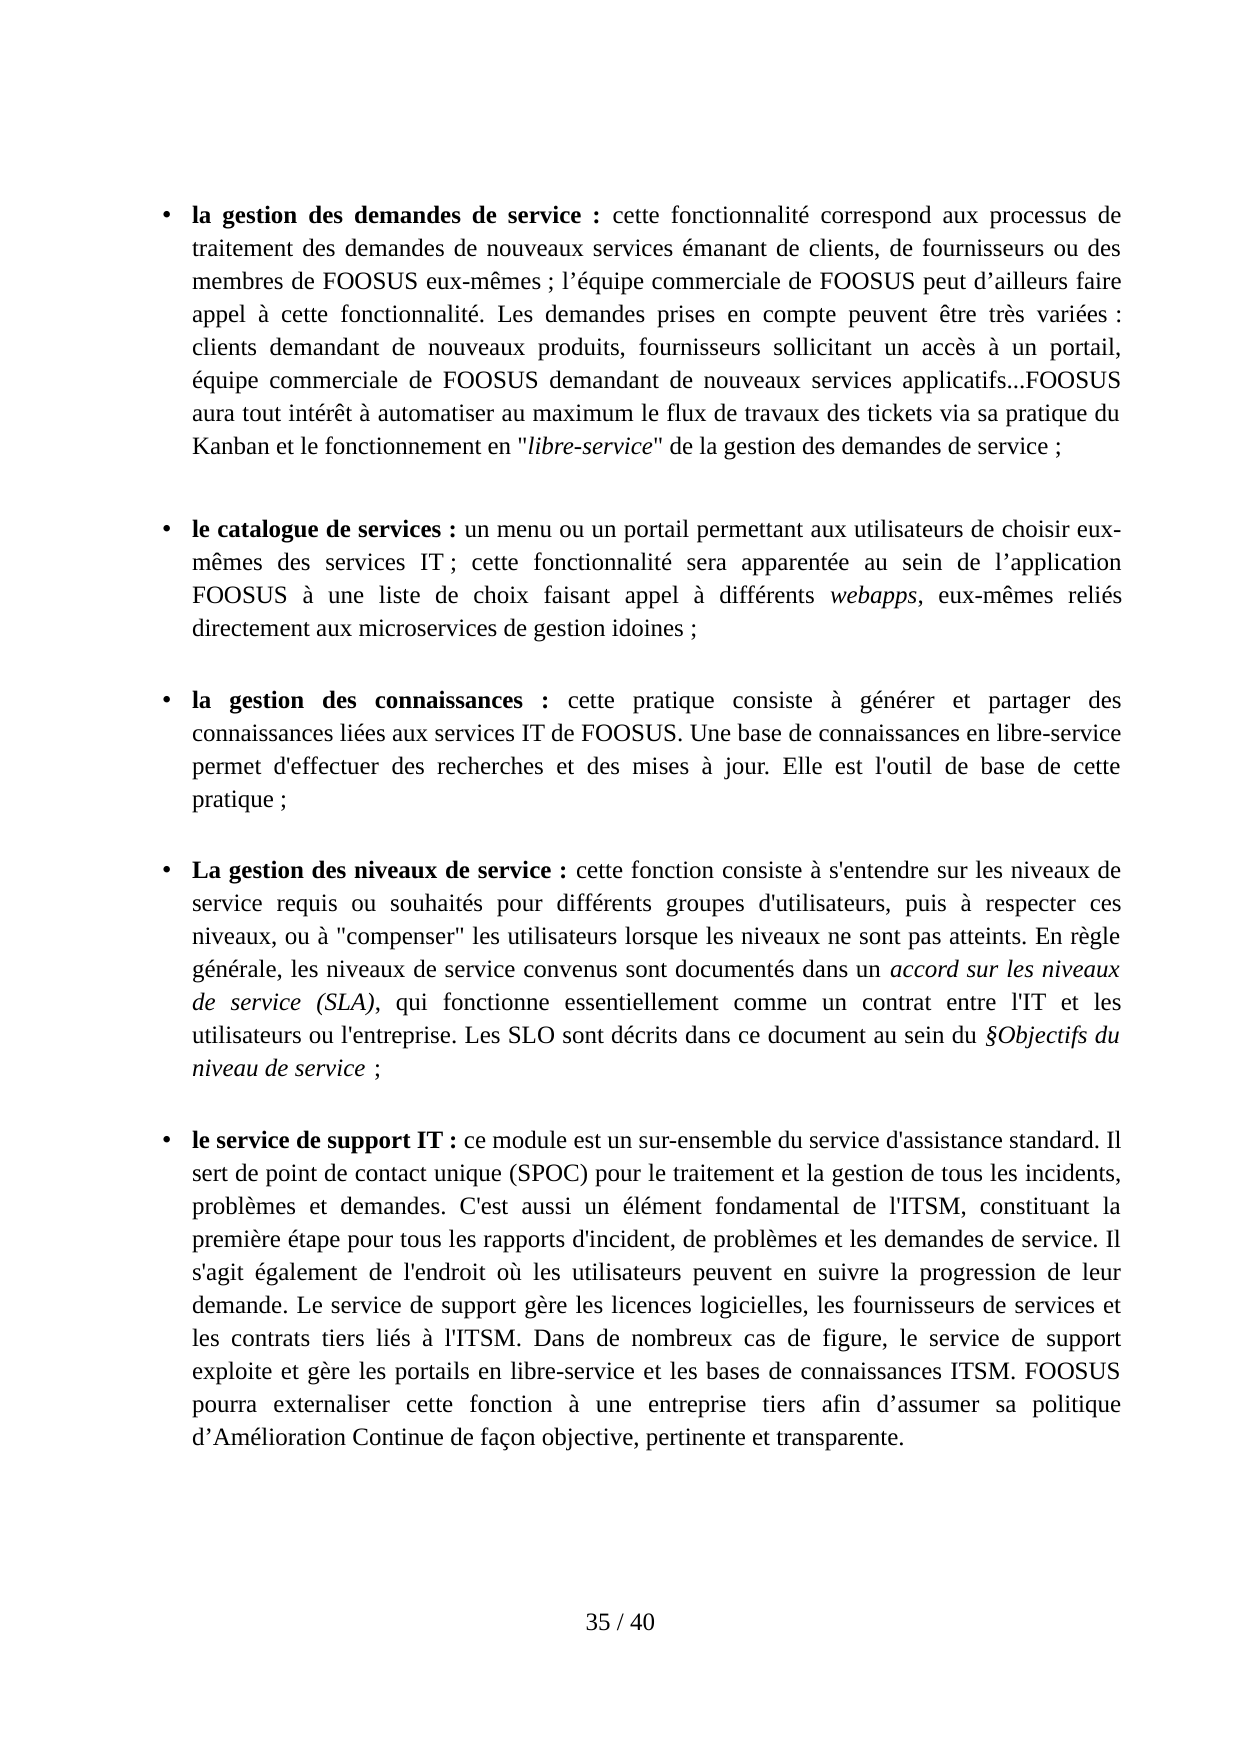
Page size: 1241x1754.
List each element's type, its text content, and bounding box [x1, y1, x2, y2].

list la gestion des connaissances : cette pratique consiste à générer et partager des connaissances liées aux services IT de FOOSUS. Une base de connaissances en libre-service permet d'effectuer des recherches et des mises à jour. Elle est l'outil de base de cette pratique ; [162, 685, 1122, 813]
list le catalogue de services : un menu ou un portail permettant aux utilisateurs de choisir eux-mêmes des services IT ; cette fonctionnalité sera apparentée au sein de l’application FOOSUS à une liste de choix faisant appel à différents webapps, eux-mêmes reliés directement aux microservices de gestion idoines ; [162, 514, 1122, 642]
list le service de support IT : ce module est un sur-ensemble du service d'assistance standard. Il sert de point de contact unique (SPOC) pour le traitement et la gestion de tous les incidents, problèmes et demandes. C'est aussi un élément fondamental de l'ITSM, constituant la première étape pour tous les rapports d'incident, de problèmes et les demandes de service. Il s'agit également de l'endroit où les utilisateurs peuvent en suivre la progression de leur demande. Le service de support gère les licences logicielles, les fournisseurs de services et les contrats tiers liés à l'ITSM. Dans de nombreux cas de figure, le service de support exploite et gère les portails en libre-service et les bases de connaissances ITSM. FOOSUS pourra externaliser cette fonction à une entreprise tiers afin d’assumer sa politique d’Amélioration Continue de façon objective, pertinente et transparente. [162, 1125, 1122, 1451]
list la gestion des demandes de service : cette fonctionnalité correspond aux processus de traitement des demandes de nouveaux services émanant de clients, de fournisseurs ou des membres de FOOSUS eux-mêmes ; l’équipe commerciale de FOOSUS peut d’ailleurs faire appel à cette fonctionnalité. Les demandes prises en compte peuvent être très variées : clients demandant de nouveaux produits, fournisseurs sollicitant un accès à un portail, équipe commerciale de FOOSUS demandant de nouveaux services applicatifs...FOOSUS aura tout intérêt à automatiser au maximum le flux de travaux des tickets via sa pratique du Kanban et le fonctionnement en "libre-service" de la gestion des demandes de service ; [162, 200, 1122, 460]
list La gestion des niveaux de service : cette fonction consiste à s'entendre sur les niveaux de service requis ou souhaités pour différents groupes d'utilisateurs, puis à respecter ces niveaux, ou à "compenser" les utilisateurs lorsque les niveaux ne sont pas atteints. En règle générale, les niveaux de service convenus sont documentés dans un accord sur les niveaux de service (SLA), qui fonctionne essentiellement comme un contrat entre l'IT et les utilisateurs ou l'entreprise. Les SLO sont décrits dans ce document au sein du §Objectifs du niveau de service ; [162, 855, 1122, 1082]
